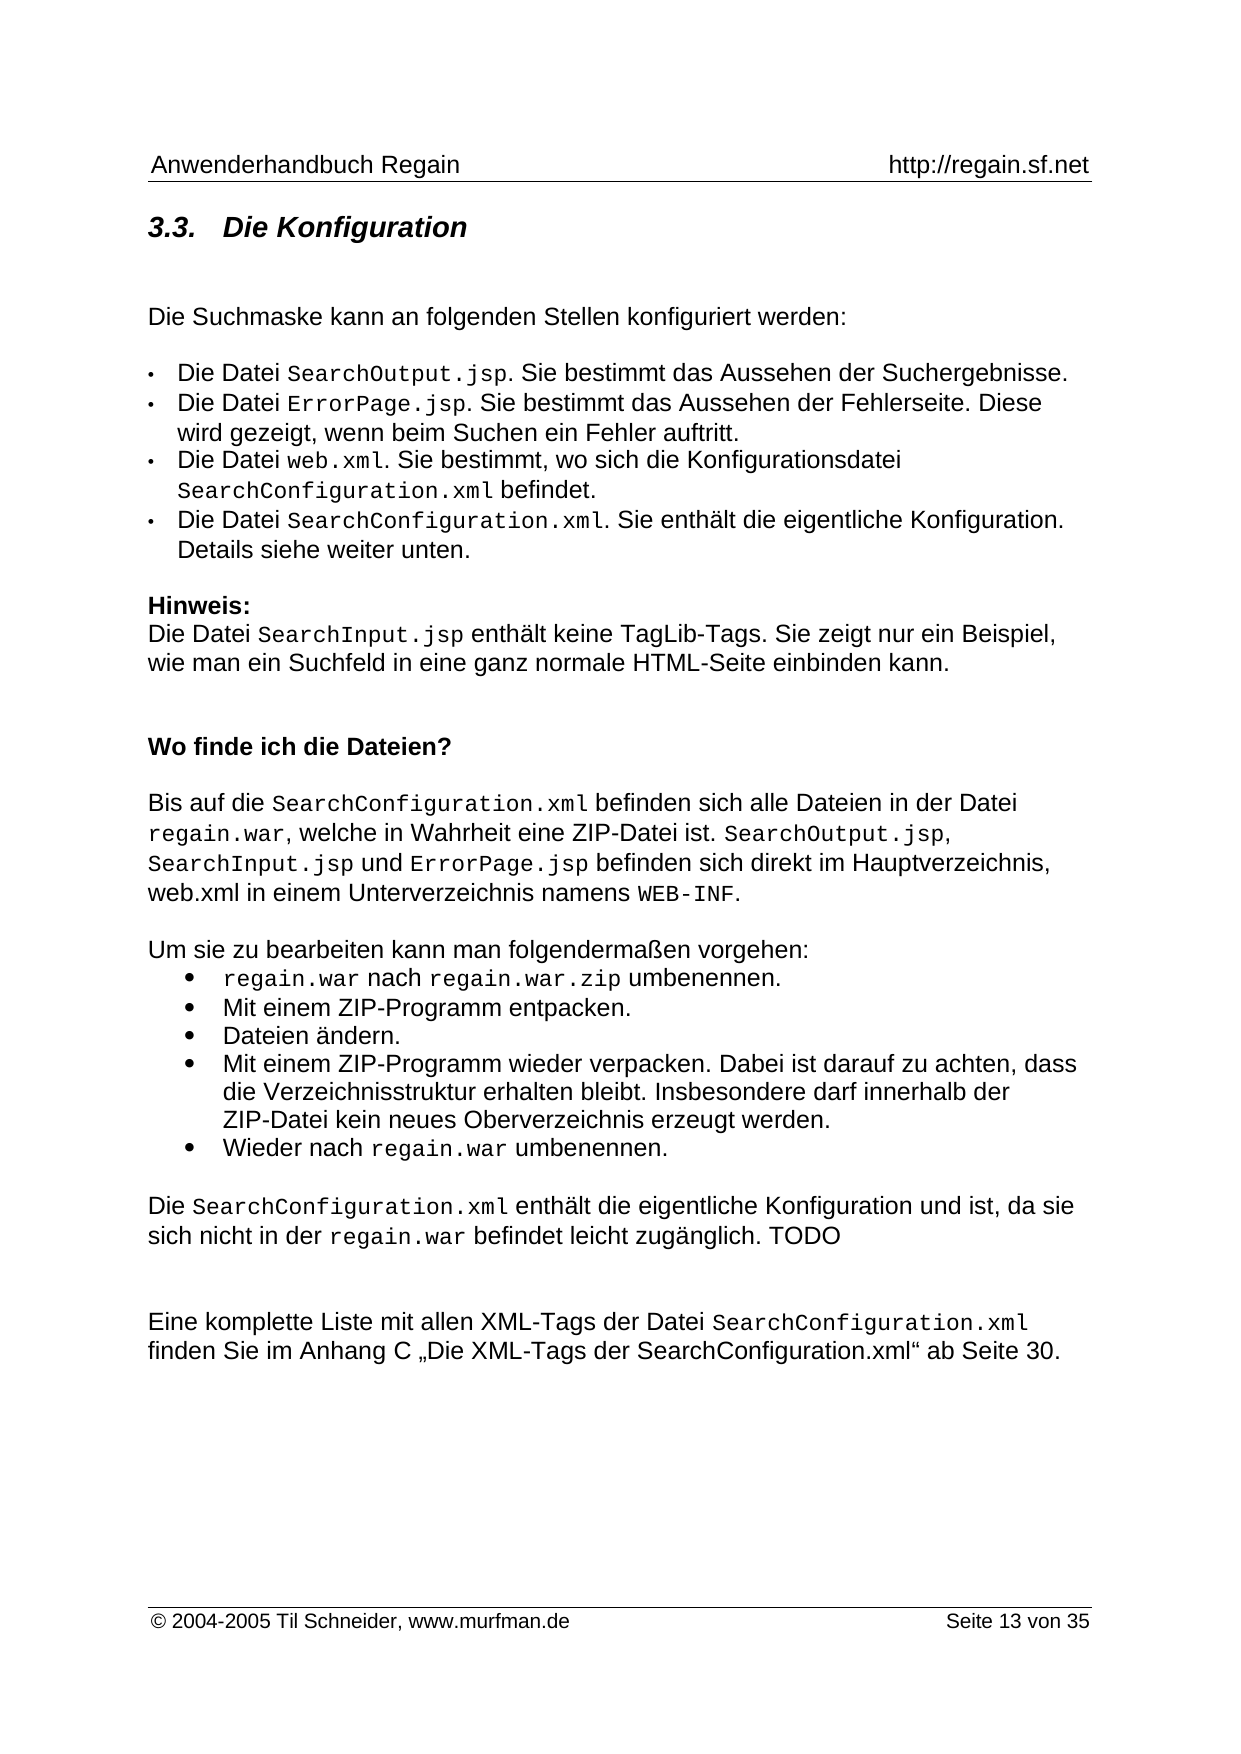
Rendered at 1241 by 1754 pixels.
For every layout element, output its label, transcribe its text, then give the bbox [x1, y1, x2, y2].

subtitle Die Konfiguration [148, 211, 1092, 244]
list Mit einem ZIP-Programm entpacken. [185, 994, 1092, 1022]
text Die Datei SearchInput.jsp enthält keine TagLib-Tags. Sie zeigt nur ein Beispiel, wie man ein Suchfeld in eine ganz normale HTML-Seite einbinden kann. [148, 619, 1092, 677]
list Die Datei SearchOutput.jsp. Sie bestimmt das Aussehen der Suchergebnisse. [148, 359, 1092, 388]
text Bis auf die SearchConfiguration.xml befinden sich alle Dateien in der Datei regain.war, welche in Wahrheit eine ZIP-Datei ist. SearchOutput.jsp, SearchInput.jsp und ErrorPage.jsp befinden sich direkt im Hauptverzeichnis, web.xml in einem Unterverzeichnis namens WEB‑INF. [148, 789, 1092, 908]
text Wo finde ich die Dateien? [148, 733, 1092, 761]
list regain.war nach regain.war.zip umbenennen. [185, 964, 1092, 994]
list Die Datei SearchConfiguration.xml. Sie enthält die eigentliche Konfiguration. Details siehe weiter unten. [148, 506, 1092, 563]
list Die Datei web.xml. Sie bestimmt, wo sich die Konfigurationsdatei SearchConfiguration.xml befindet. [148, 446, 1092, 506]
text Hinweis: [148, 591, 1092, 619]
text Die Suchmaske kann an folgenden Stellen konfiguriert werden: [148, 303, 1092, 331]
list Dateien ändern. [185, 1022, 1092, 1050]
text Die SearchConfiguration.xml enthält die eigentliche Konfiguration und ist, da sie sich nicht in der regain.war befindet leicht zugänglich. TODO [148, 1192, 1092, 1251]
list Mit einem ZIP-Programm wieder verpacken. Dabei ist darauf zu achten, dass die Verzeichnisstruktur erhalten bleibt. Insbesondere darf innerhalb der ZIP‑Datei kein neues Oberverzeichnis erzeugt werden. [185, 1050, 1092, 1134]
list Die Datei ErrorPage.jsp. Sie bestimmt das Aussehen der Fehlerseite. Diese wird gezeigt, wenn beim Suchen ein Fehler auftritt. [148, 388, 1092, 446]
text Eine komplette Liste mit allen XML-Tags der Datei SearchConfiguration.xml finden Sie im Anhang C „Die XML-Tags der SearchConfiguration.xml“ ab Seite 30. [148, 1307, 1092, 1365]
list Wieder nach regain.war umbenennen. [185, 1134, 1092, 1164]
text Um sie zu bearbeiten kann man folgendermaßen vorgehen: [148, 936, 1092, 964]
